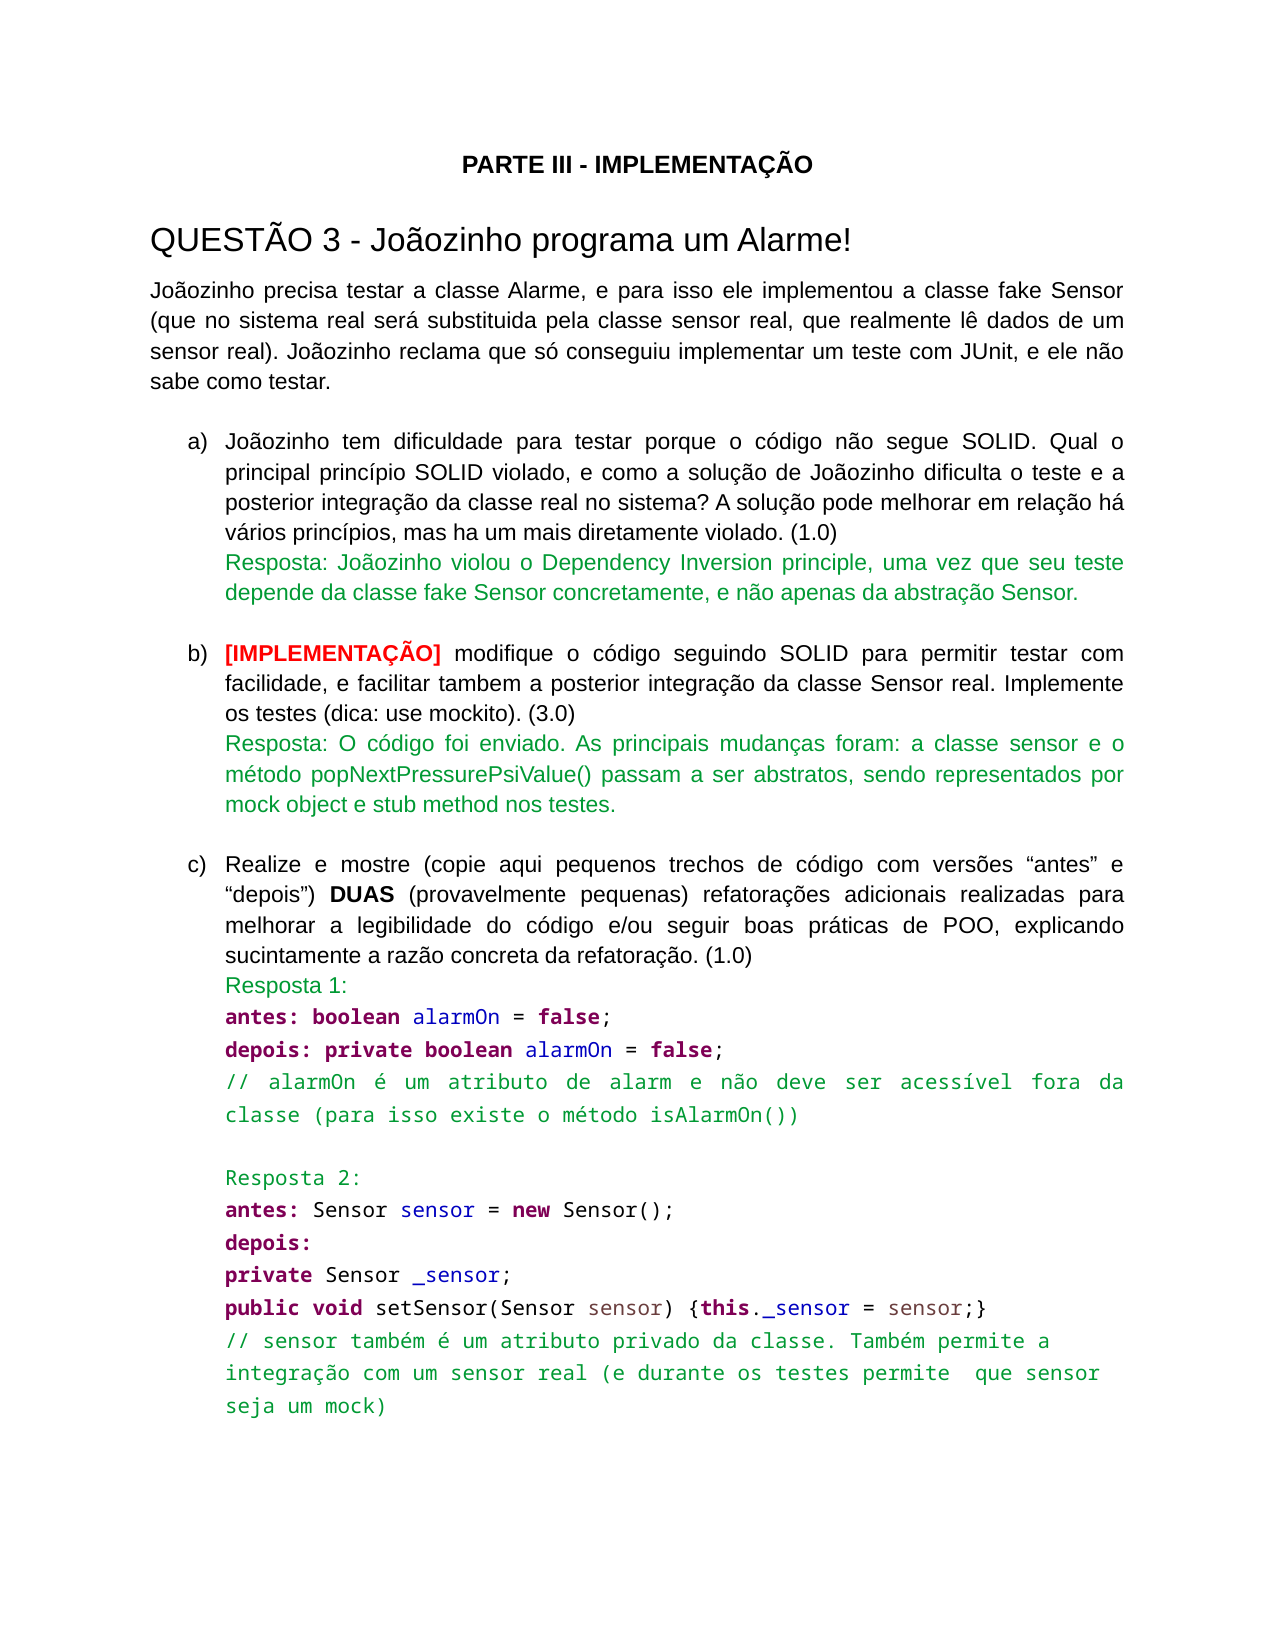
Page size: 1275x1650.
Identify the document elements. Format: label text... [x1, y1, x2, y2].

text depois: [225, 1228, 1125, 1256]
text public void setSensor(Sensor sensor) {this._sensor = sensor;} [150, 1293, 1125, 1322]
text Resposta 2: [225, 1163, 1125, 1191]
list [IMPLEMENTAÇÃO] modifique o código seguindo SOLID para permitir testar com facilidade, e facilitar tambem a posterior integração da classe Sensor real. Implemente os testes (dica: use mockito). (3.0) [187, 640, 1125, 726]
list Resposta 1: [187, 972, 1125, 998]
text private Sensor _sensor; [225, 1261, 1125, 1289]
text depois: private boolean alarmOn = false; [225, 1035, 1125, 1063]
list Resposta: Joãozinho violou o Dependency Inversion principle, uma vez que seu teste depende da classe fake Sensor concretamente, e não apenas da abstração Sensor. [187, 549, 1125, 606]
text // alarmOn é um atributo de alarm e não deve ser acessível fora da classe (para isso existe o método isAlarmOn()) [225, 1067, 1125, 1128]
text // sensor também é um atributo privado da classe. Também permite a integração com um sensor real (e durante os testes permite que sensor seja um mock) [150, 1326, 1125, 1419]
text Joãozinho precisa testar a classe Alarme, e para isso ele implementou a classe fake Sensor (que no sistema real será substituida pela classe sensor real, que realmente lê dados de um sensor real). Joãozinho reclama que só conseguiu implementar um teste com JUnit, e ele não sabe como testar. [150, 277, 1125, 394]
list Resposta: O código foi enviado. As principais mudanças foram: a classe sensor e o método popNextPressurePsiValue() passam a ser abstratos, sendo representados por mock object e stub method nos testes. [187, 730, 1125, 817]
subtitle QUESTÃO 3 - Joãozinho programa um Alarme! [150, 221, 1125, 259]
text antes: Sensor sensor = new Sensor(); [225, 1195, 1125, 1224]
list Joãozinho tem dificuldade para testar porque o código não segue SOLID. Qual o principal princípio SOLID violado, e como a solução de Joãozinho dificulta o teste e a posterior integração da classe real no sistema? A solução pode melhorar em relação há vários princípios, mas ha um mais diretamente violado. (1.0) [187, 428, 1125, 545]
text PARTE III - IMPLEMENTAÇÃO [150, 150, 1125, 179]
list antes: boolean alarmOn = false; [187, 1002, 1125, 1031]
list Realize e mostre (copie aqui pequenos trechos de código com versões “antes” e “depois”) DUAS (provavelmente pequenas) refatorações adicionais realizadas para melhorar a legibilidade do código e/ou seguir boas práticas de POO, explicando sucintamente a razão concreta da refatoração. (1.0) [187, 851, 1125, 968]
